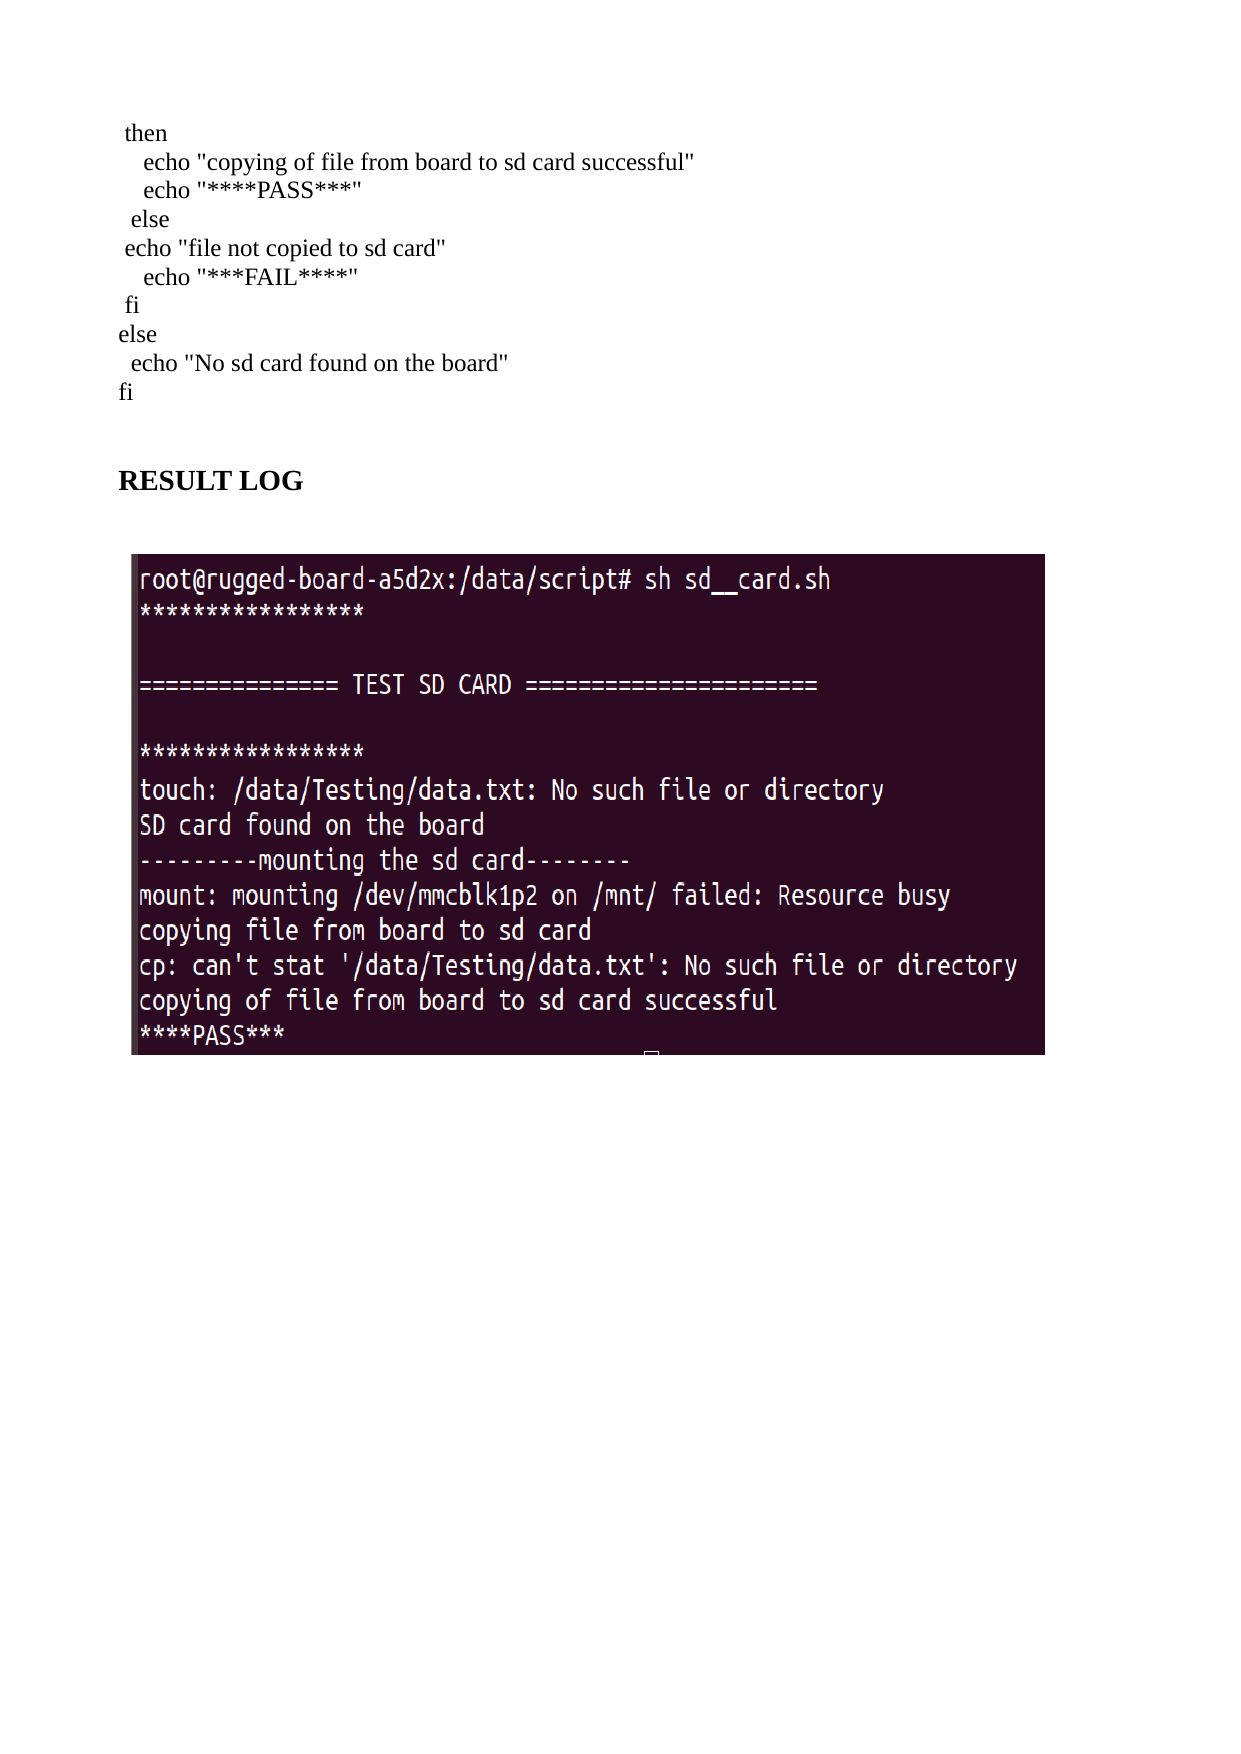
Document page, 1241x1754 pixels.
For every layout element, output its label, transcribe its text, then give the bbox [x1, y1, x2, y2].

text echo "***FAIL****" [118, 262, 1122, 291]
text echo "copying of file from board to sd card successful" [118, 147, 1122, 176]
text fi [118, 377, 1122, 406]
text else [118, 319, 1122, 348]
picture [131, 785, 276, 1055]
text then [118, 118, 1122, 147]
text echo "file not copied to sd card" [118, 233, 1122, 262]
text else [118, 204, 1122, 233]
text RESULT LOG [118, 463, 1122, 497]
text echo "****PASS***" [118, 176, 1122, 204]
text echo "No sd card found on the board" [118, 348, 1122, 377]
text fi [118, 291, 1122, 319]
